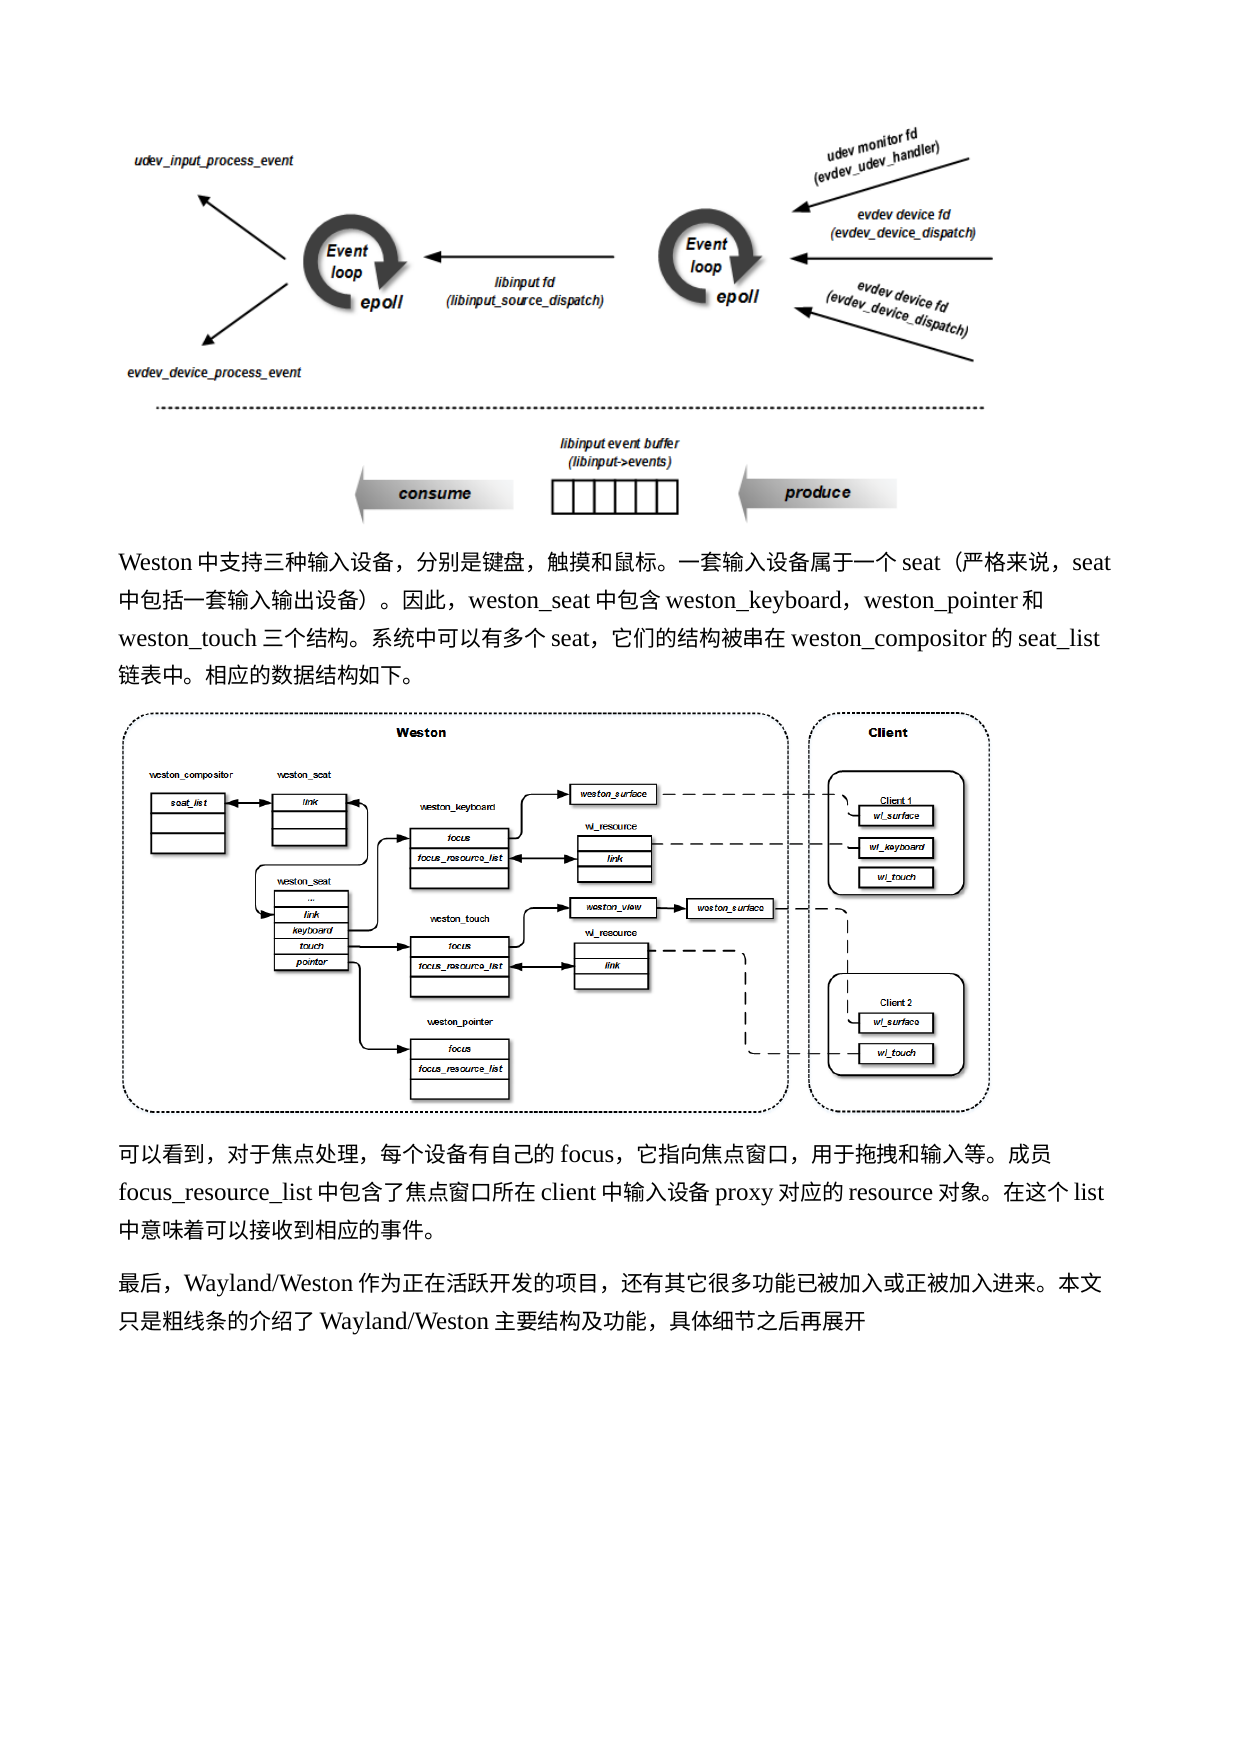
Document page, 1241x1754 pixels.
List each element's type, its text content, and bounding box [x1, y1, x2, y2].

text 最后，Wayland/Weston作为正在活跃开发的项目，还有其它很多功能已被加入或正被加入进来。本文只是粗线条的介绍了Wayland/Weston主要结构及功能，具体细节之后再展开 [118, 1266, 1122, 1335]
picture [118, 118, 994, 525]
picture [118, 711, 994, 1118]
text Weston中支持三种输入设备，分别是键盘，触摸和鼠标。一套输入设备属于一个seat（严格来说，seat中包括一套输入输出设备）。因此，weston_seat中包含weston_keyboard，weston_pointer和weston_touch三个结构。系统中可以有多个seat，它们的结构被串在weston_compositor的seat_list链表中。相应的数据结构如下。 [118, 545, 1122, 690]
text 可以看到，对于焦点处理，每个设备有自己的focus，它指向焦点窗口，用于拖拽和输入等。成员focus_resource_list中包含了焦点窗口所在client中输入设备proxy对应的resource对象。在这个list中意味着可以接收到相应的事件。 [118, 1137, 1122, 1245]
